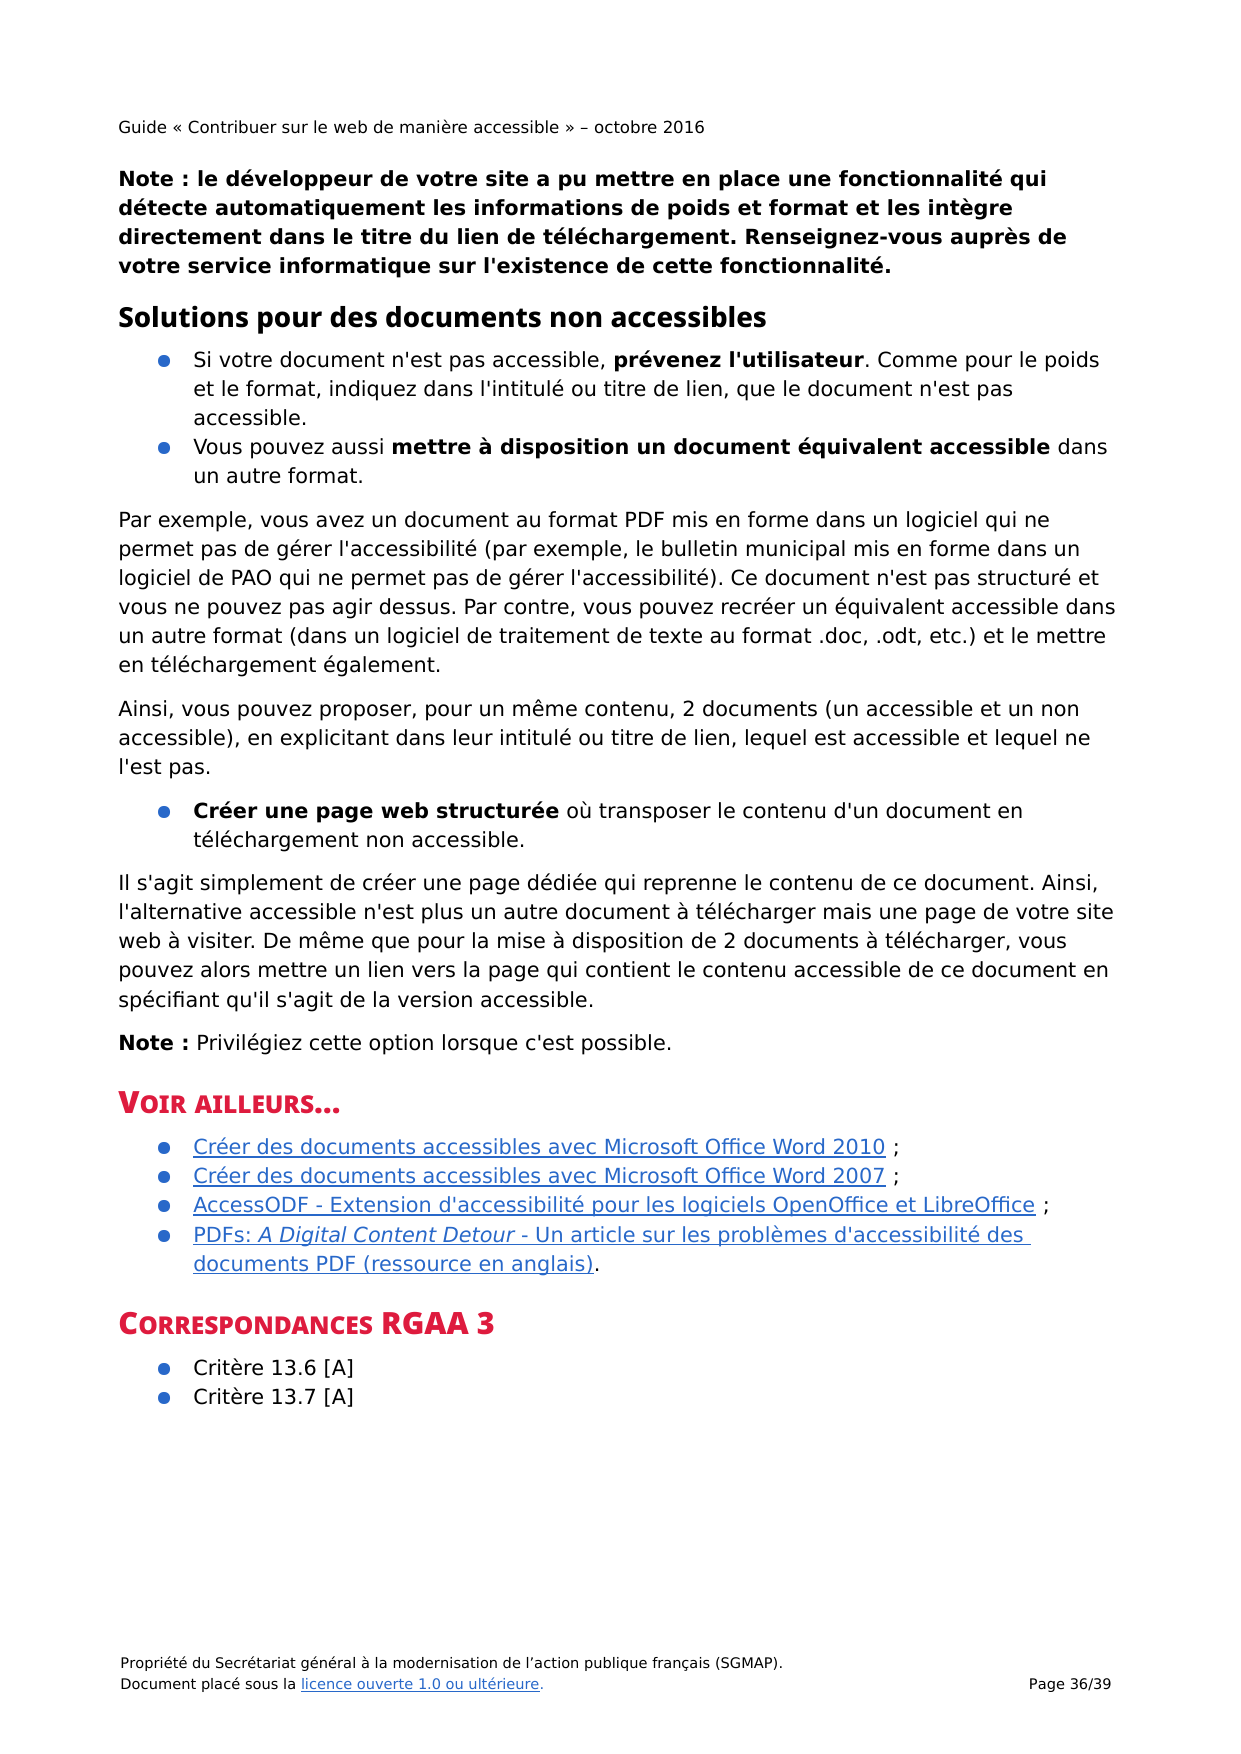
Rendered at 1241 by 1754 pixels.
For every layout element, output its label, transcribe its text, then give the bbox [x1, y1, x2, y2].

list PDFs: A Digital Content Detour - Un article sur les problèmes d'accessibilité des documents PDF (ressource en anglais). [156, 1223, 1122, 1276]
list Critère 13.6 [A] [156, 1356, 1122, 1380]
list Si votre document n'est pas accessible, prévenez l'utilisateur. Comme pour le poids et le format, indiquez dans l'intitulé ou titre de lien, que le document n'est pas accessible. [156, 348, 1122, 430]
list Créer des documents accessibles avec Microsoft Office Word 2010 ; [156, 1135, 1122, 1160]
list Créer une page web structurée où transposer le contenu d'un document en téléchargement non accessible. [156, 799, 1122, 852]
list Critère 13.7 [A] [156, 1385, 1122, 1409]
subtitle Solutions pour des documents non accessibles [118, 298, 1122, 336]
list Ainsi, vous pouvez proposer, pour un même contenu, 2 documents (un accessible et un non accessible), en explicitant dans leur intitulé ou titre de lien, lequel est accessible et lequel ne l'est pas. [118, 697, 1122, 779]
list AccessODF - Extension d'accessibilité pour les logiciels OpenOffice et LibreOffice ; [156, 1193, 1122, 1218]
text Voir ailleurs… [118, 1081, 1122, 1123]
list Vous pouvez aussi mettre à disposition un document équivalent accessible dans un autre format. [156, 435, 1122, 488]
text Correspondances RGAA 3 [118, 1302, 1122, 1343]
list Créer des documents accessibles avec Microsoft Office Word 2007 ; [156, 1164, 1122, 1189]
list Il s'agit simplement de créer une page dédiée qui reprenne le contenu de ce document. Ainsi, l'alternative accessible n'est plus un autre document à télécharger mais une page de votre site web à visiter. De même que pour la mise à disposition de 2 documents à télécharger, vous pouvez alors mettre un lien vers la page qui contient le contenu accessible de ce document en spécifiant qu'il s'agit de la version accessible. [118, 871, 1122, 1012]
list Par exemple, vous avez un document au format PDF mis en forme dans un logiciel qui ne permet pas de gérer l'accessibilité (par exemple, le bulletin municipal mis en forme dans un logiciel de PAO qui ne permet pas de gérer l'accessibilité). Ce document n'est pas structuré et vous ne pouvez pas agir dessus. Par contre, vous pouvez recréer un équivalent accessible dans un autre format (dans un logiciel de traitement de texte au format .doc, .odt, etc.) et le mettre en téléchargement également. [118, 508, 1122, 677]
text Note : le développeur de votre site a pu mettre en place une fonctionnalité qui détecte automatiquement les informations de poids et format et les intègre directement dans le titre du lien de téléchargement. Renseignez-vous auprès de votre service informatique sur l'existence de cette fonctionnalité. [118, 167, 1122, 278]
list Note : Privilégiez cette option lorsque c'est possible. [118, 1031, 1122, 1056]
